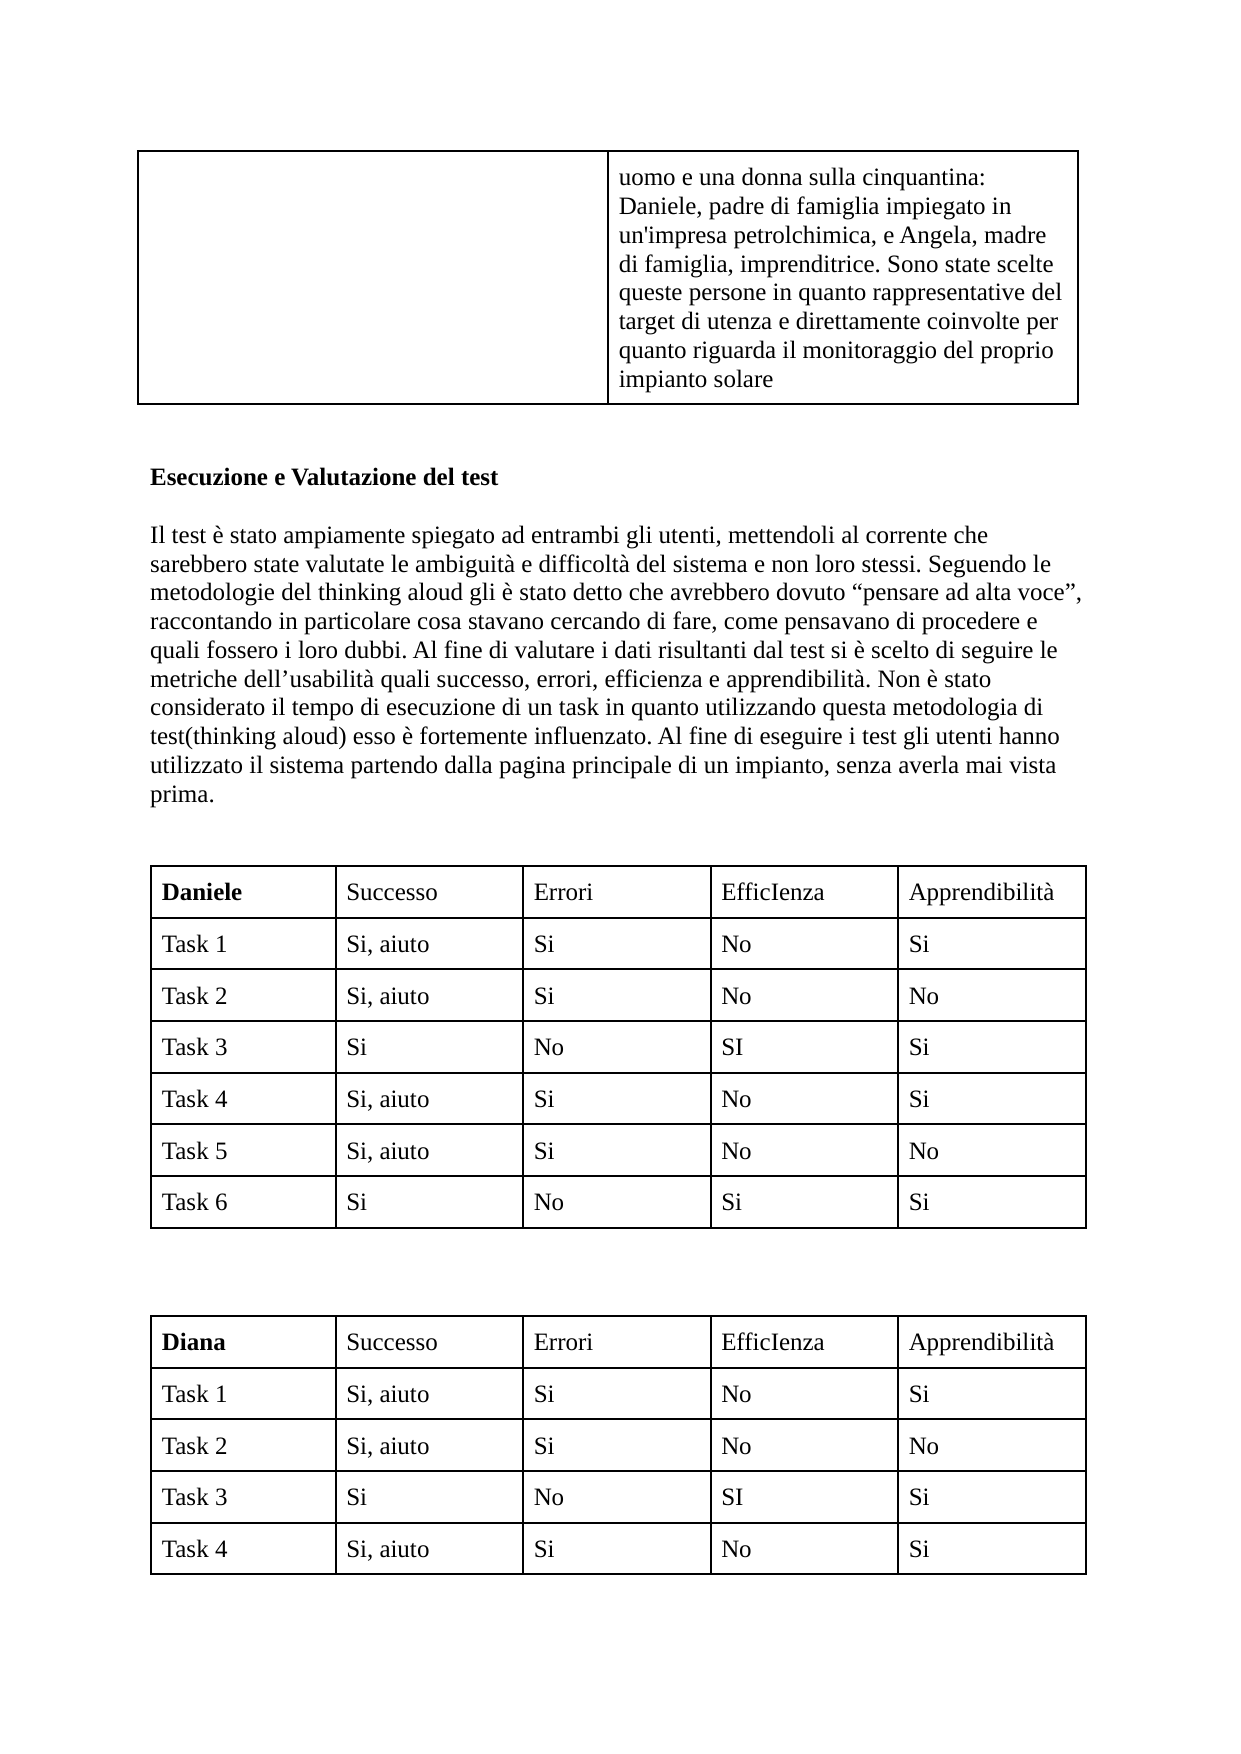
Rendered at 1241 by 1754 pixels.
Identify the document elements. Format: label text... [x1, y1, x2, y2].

table_cell Si [712, 1177, 897, 1227]
table_cell Task 4 [152, 1524, 335, 1573]
table_header Successo [337, 1317, 522, 1367]
table_cell No [712, 1125, 897, 1175]
table_cell Si, aiuto [337, 1420, 522, 1470]
table_header Errori [524, 1317, 710, 1367]
table_cell Task 1 [152, 919, 335, 968]
table_cell Si, aiuto [337, 919, 522, 968]
table_cell No [899, 1420, 1085, 1470]
table_cell No [712, 919, 897, 968]
table_cell No [899, 970, 1085, 1020]
table_cell Task 2 [152, 1420, 335, 1470]
table_cell No [712, 1074, 897, 1123]
table_cell Si [524, 1074, 710, 1123]
table_cell No [712, 970, 897, 1020]
table_cell Si [524, 1125, 710, 1175]
table_cell Task 2 [152, 970, 335, 1020]
table_header EfficIenza [712, 1317, 897, 1367]
table_cell No [712, 1524, 897, 1573]
table_cell Task 5 [152, 1125, 335, 1175]
table_cell [139, 152, 607, 403]
table_header Errori [524, 867, 710, 917]
table_header Successo [337, 867, 522, 917]
table_cell Si, aiuto [337, 1369, 522, 1418]
table_cell Si [899, 1472, 1085, 1522]
table_cell Si [899, 1369, 1085, 1418]
table_cell No [712, 1420, 897, 1470]
table_cell Task 6 [152, 1177, 335, 1227]
table_cell Task 3 [152, 1022, 335, 1072]
table_cell Si [899, 1074, 1085, 1123]
table_cell No [524, 1177, 710, 1227]
table_cell No [899, 1125, 1085, 1175]
table_cell Si [899, 1022, 1085, 1072]
table_cell SI [712, 1022, 897, 1072]
table_cell Si [899, 1524, 1085, 1573]
table_cell No [524, 1472, 710, 1522]
table_cell Si [337, 1177, 522, 1227]
table_cell Si, aiuto [337, 1074, 522, 1123]
table_cell No [524, 1022, 710, 1072]
table_cell Si [524, 1524, 710, 1573]
table_cell Si [524, 1369, 710, 1418]
text Il test è stato ampiamente spiegato ad entrambi gli utenti, mettendoli al corrente che sarebbero state valutate le ambiguità e difficoltà del sistema e non loro stessi. Seguendo le metodologie del thinking aloud gli è stato detto che avrebbero dovuto “pensare ad alta voce”, raccontando in particolare cosa stavano cercando di fare, come pensavano di procedere e quali fossero i loro dubbi. Al fine di valutare i dati risultanti dal test si è scelto di seguire le metriche dell’usabilità quali successo, errori, efficienza e apprendibilità. Non è stato considerato il tempo di esecuzione di un task in quanto utilizzando questa metodologia di test(thinking aloud) esso è fortemente influenzato. Al fine di eseguire i test gli utenti hanno utilizzato il sistema partendo dalla pagina principale di un impianto, senza averla mai vista prima. [150, 520, 1090, 807]
table_cell Si [899, 919, 1085, 968]
table_cell SI [712, 1472, 897, 1522]
table_cell Task 1 [152, 1369, 335, 1418]
table_cell Task 3 [152, 1472, 335, 1522]
text Esecuzione e Valutazione del test [150, 462, 1090, 491]
table_header Daniele [152, 867, 335, 917]
table_cell Si [524, 1420, 710, 1470]
table_cell Si [337, 1022, 522, 1072]
table_cell uomo e una donna sulla cinquantina: Daniele,​ padre di famiglia impiegato in un'impresa petrolchimica, e Angela, ​madre di famiglia, imprenditrice. Sono state scelte queste persone in quanto rappresentative del target di utenza e direttamente coinvolte per quanto riguarda il monitoraggio del proprio impianto solare [609, 152, 1077, 403]
table_header EfficIenza [712, 867, 897, 917]
table_cell Si [524, 919, 710, 968]
table_cell Si [524, 970, 710, 1020]
table_cell Si [899, 1177, 1085, 1227]
table_cell Task 4 [152, 1074, 335, 1123]
table_header Apprendibilità [899, 1317, 1085, 1367]
table_cell Si, aiuto [337, 1524, 522, 1573]
table_cell Si [337, 1472, 522, 1522]
table_cell Si, aiuto [337, 970, 522, 1020]
table_cell No [712, 1369, 897, 1418]
table_header Diana [152, 1317, 335, 1367]
table_header Apprendibilità [899, 867, 1085, 917]
table_cell Si, aiuto [337, 1125, 522, 1175]
